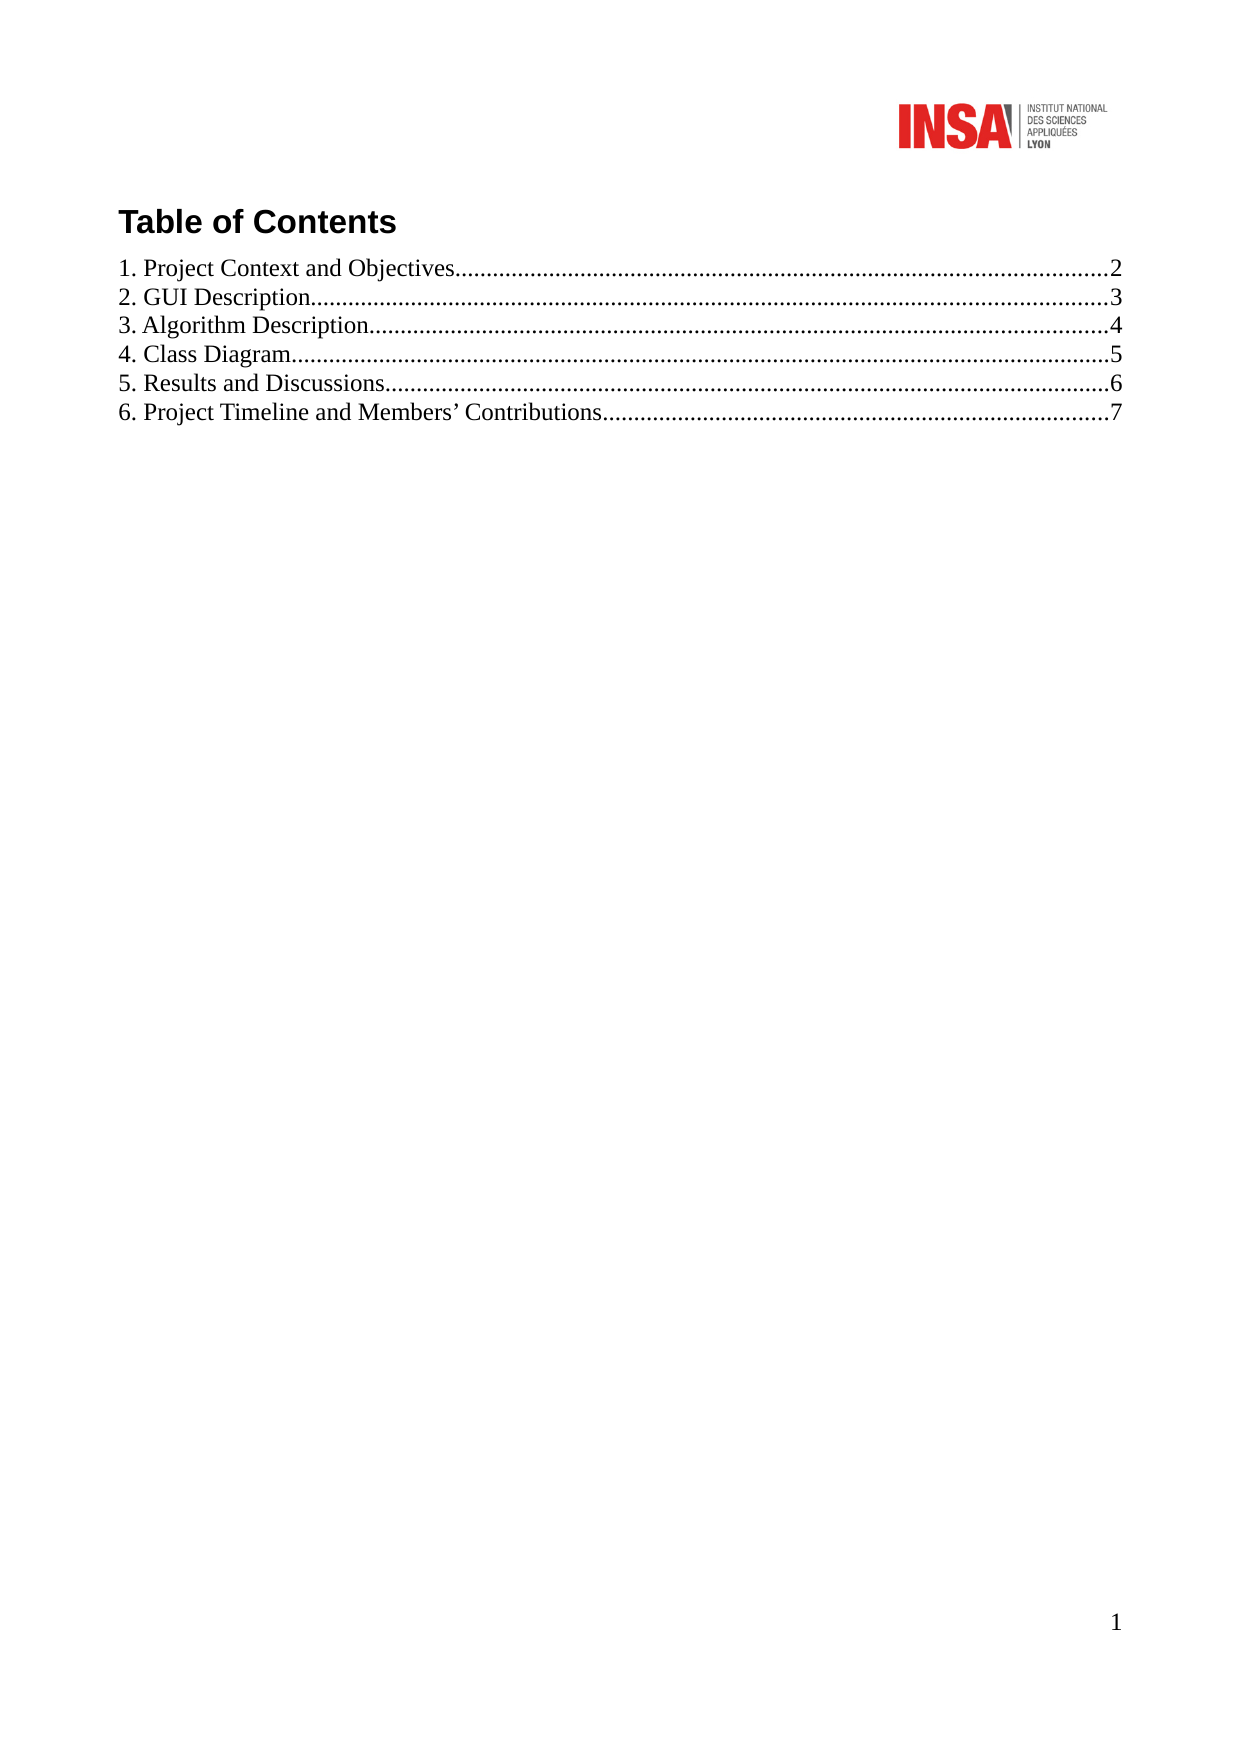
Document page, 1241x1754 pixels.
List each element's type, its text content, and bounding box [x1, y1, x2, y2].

text 2. GUI Description 3 [118, 282, 1122, 310]
text 5. Results and Discussions 6 [118, 368, 1122, 397]
text 6. Project Timeline and Members’ Contributions 7 [118, 397, 1122, 425]
text 1. Project Context and Objectives 2 [118, 253, 1122, 282]
picture [891, 86, 1114, 167]
subtitle Table of Contents [118, 202, 1122, 240]
text 3. Algorithm Description 4 [118, 310, 1122, 339]
text 4. Class Diagram 5 [118, 339, 1122, 368]
